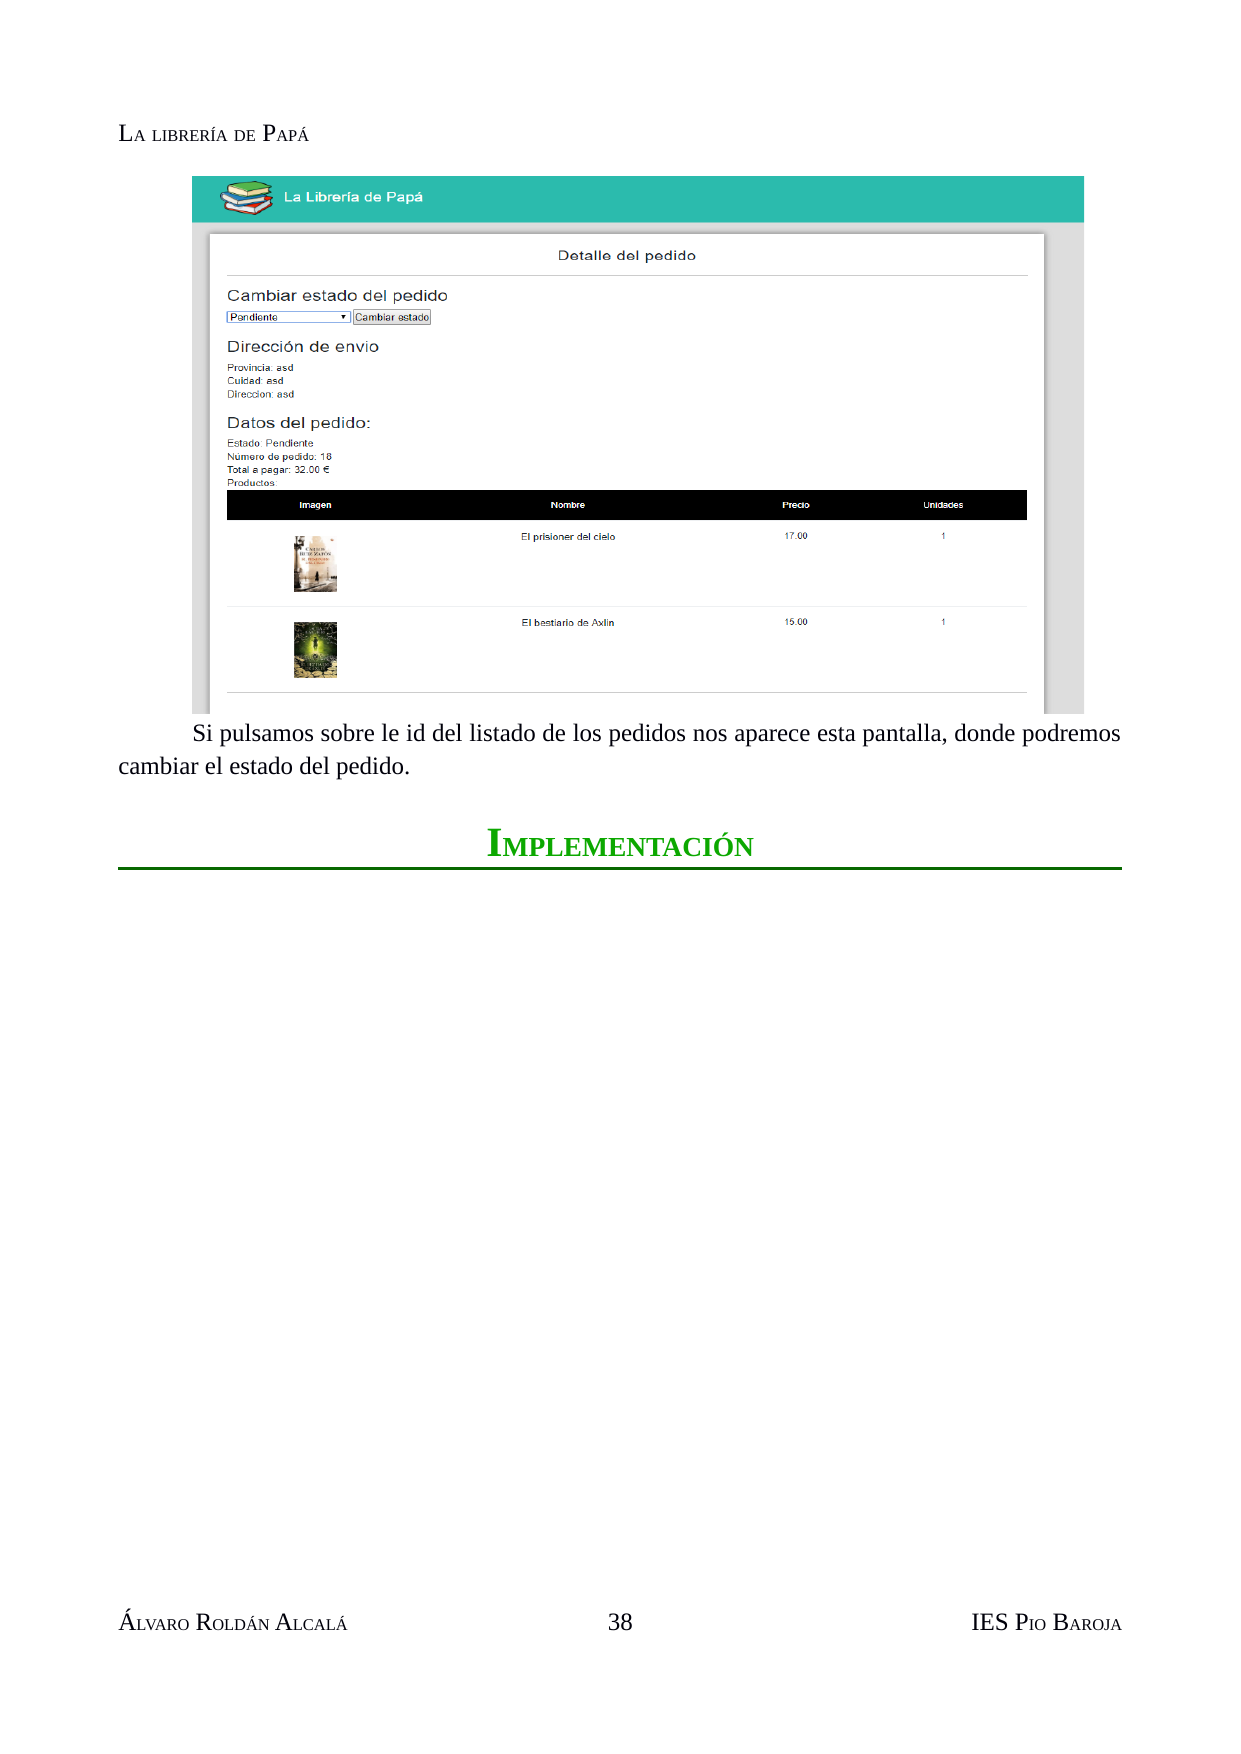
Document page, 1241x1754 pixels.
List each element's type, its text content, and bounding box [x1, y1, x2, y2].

picture [192, 176, 1085, 714]
subtitle Implementación [118, 817, 1122, 867]
text Si pulsamos sobre le id del listado de los pedidos nos aparece esta pantalla, donde podremos cambiar el estado del pedido. [118, 718, 1122, 780]
